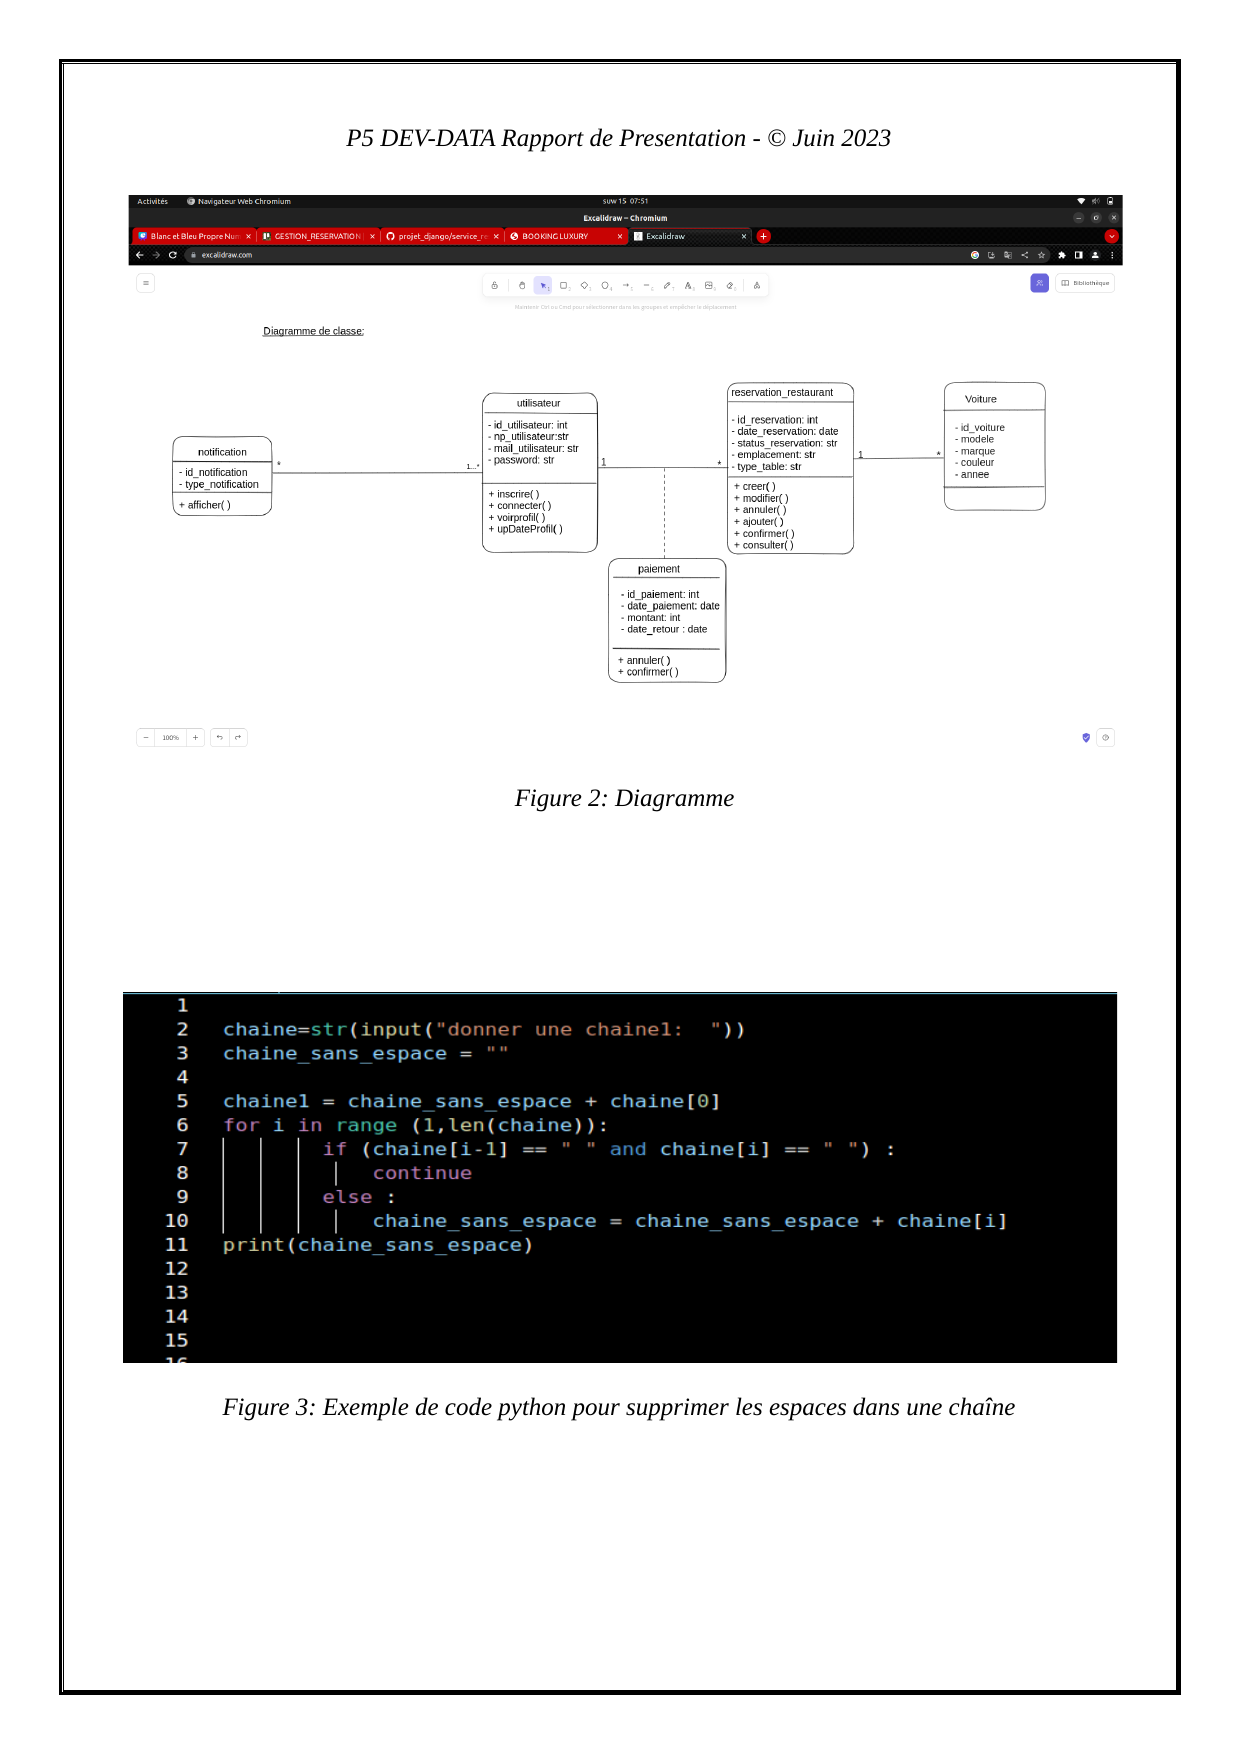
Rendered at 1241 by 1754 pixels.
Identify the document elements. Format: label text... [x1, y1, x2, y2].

picture [128, 195, 1123, 755]
text Figure 2: Diagramme [129, 755, 1123, 812]
picture [123, 992, 1118, 1363]
text Figure 3: Exemple de code python pour supprimer les espaces dans une chaîne [123, 1363, 1117, 1421]
